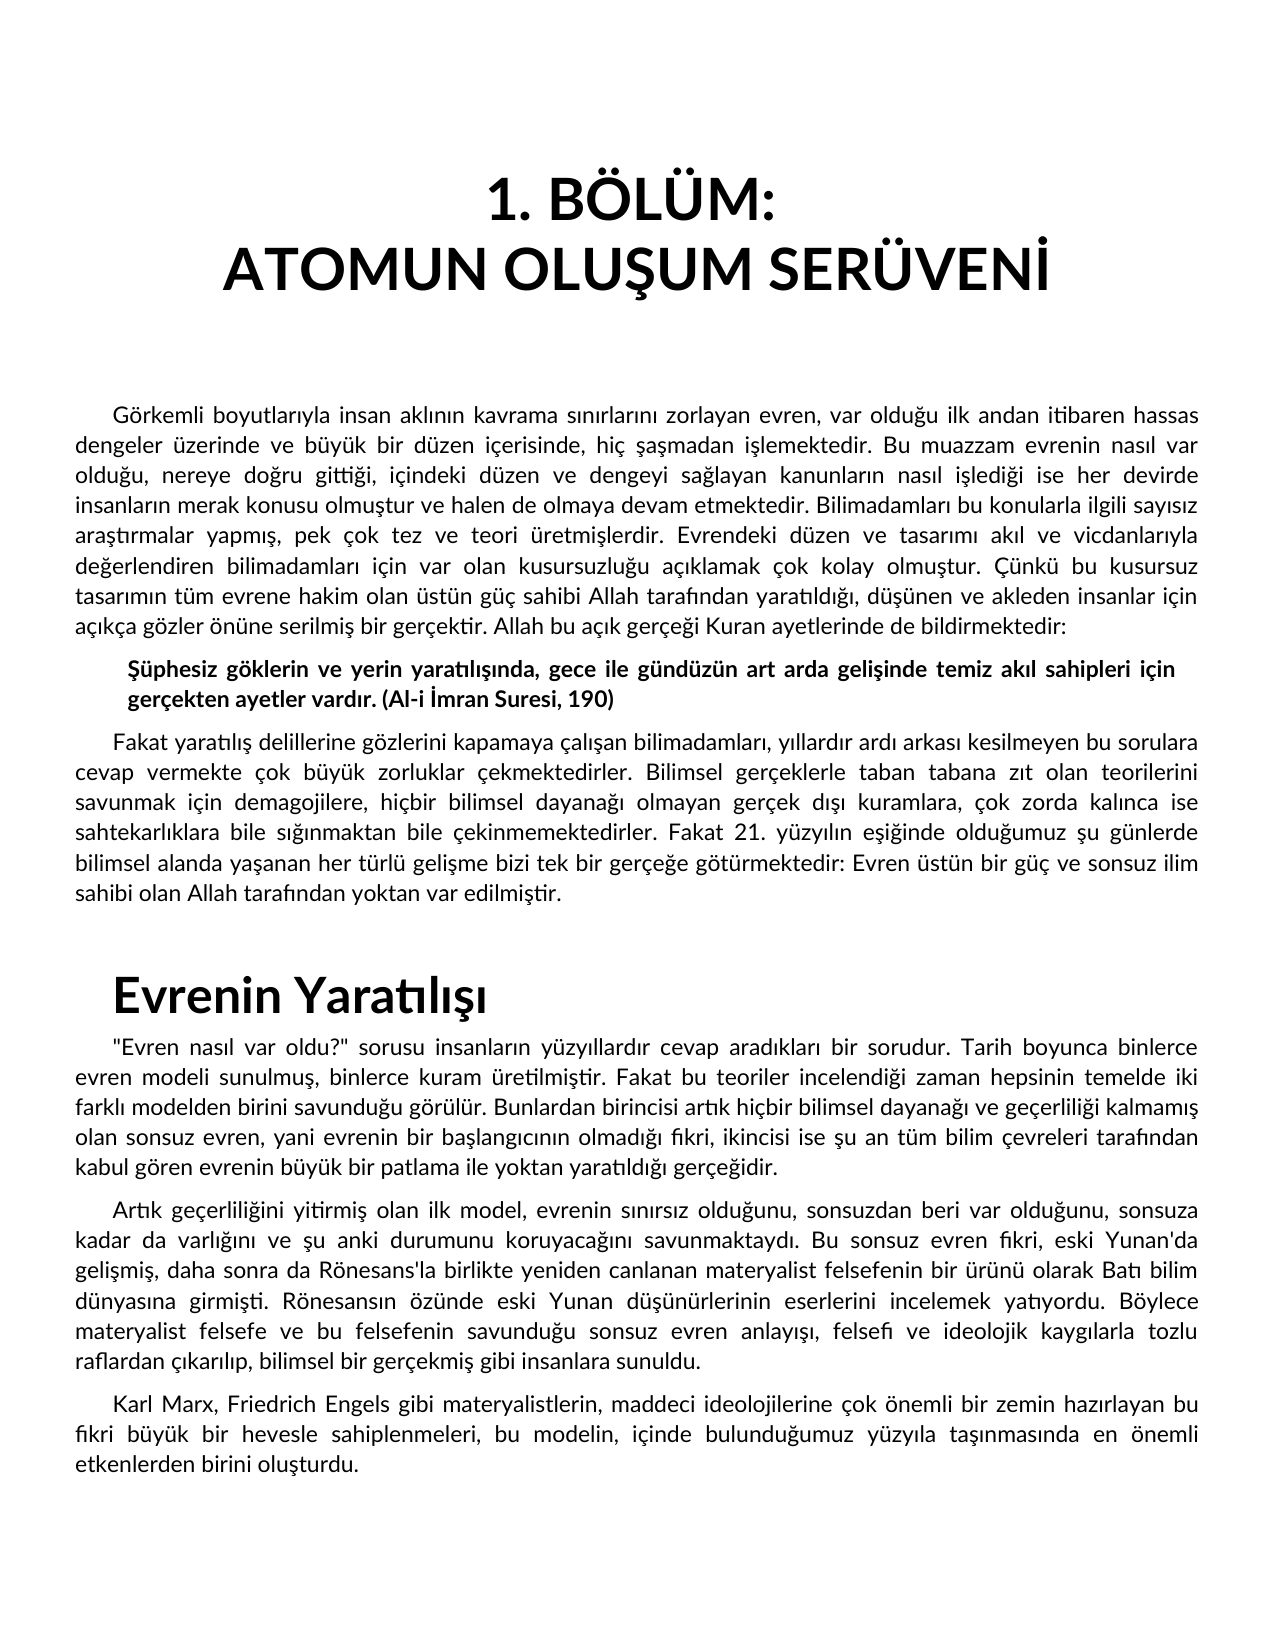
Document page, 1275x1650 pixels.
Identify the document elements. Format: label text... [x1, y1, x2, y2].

subtitle Evrenin Yaratılışı [112, 964, 1200, 1024]
text Fakat yaratılış delillerine gözlerini kapamaya çalışan bilimadamları, yıllardır ardı arkası kesilmeyen bu sorulara cevap vermekte çok büyük zorluklar çekmektedirler. Bilimsel gerçeklerle taban tabana zıt olan teorilerini savunmak için demagojilere, hiçbir bilimsel dayanağı olmayan gerçek dışı kuramlara, çok zorda kalınca ise sahtekarlıklara bile sığınmaktan bile çekinmemektedirler. Fakat 21. yüzyılın eşiğinde olduğumuz şu günlerde bilimsel alanda yaşanan her türlü gelişme bizi tek bir gerçeğe götürmektedir: Evren üstün bir güç ve sonsuz ilim sahibi olan Allah tarafından yoktan var edilmiştir. [75, 727, 1200, 906]
text Görkemli boyutlarıyla insan aklının kavrama sınırlarını zorlayan evren, var olduğu ilk andan itibaren hassas dengeler üzerinde ve büyük bir düzen içerisinde, hiç şaşmadan işlemektedir. Bu muazzam evrenin nasıl var olduğu, nereye doğru gittiği, içindeki düzen ve dengeyi sağlayan kanunların nasıl işlediği ise her devirde insanların merak konusu olmuştur ve halen de olmaya devam etmektedir. Bilimadamları bu konularla ilgili sayısız araştırmalar yapmış, pek çok tez ve teori üretmişlerdir. Evrendeki düzen ve tasarımı akıl ve vicdanlarıyla değerlendiren bilimadamları için var olan kusursuzluğu açıklamak çok kolay olmuştur. Çünkü bu kusursuz tasarımın tüm evrene hakim olan üstün güç sahibi Allah tarafından yaratıldığı, düşünen ve akleden insanlar için açıkça gözler önüne serilmiş bir gerçektir. Allah bu açık gerçeği Kuran ayetlerinde de bildirmektedir: [75, 400, 1200, 639]
text Karl Marx, Friedrich Engels gibi materyalistlerin, maddeci ideolojilerine çok önemli bir zemin hazırlayan bu fikri büyük bir hevesle sahiplenmeleri, bu modelin, içinde bulunduğumuz yüzyıla taşınmasında en önemli etkenlerden birini oluşturdu. [75, 1389, 1200, 1477]
text Şüphesiz göklerin ve yerin yaratılışında, gece ile gündüzün art arda gelişinde temiz akıl sahipleri için gerçekten ayetler vardır. (Al-i İmran Suresi, 190) [127, 654, 1177, 712]
subtitle 1. BÖLÜM: ATOMUN OLUŞUM SERÜVENİ [75, 162, 1200, 302]
text Artık geçerliliğini yitirmiş olan ilk model, evrenin sınırsız olduğunu, sonsuzdan beri var olduğunu, sonsuza kadar da varlığını ve şu anki durumunu koruyacağını savunmaktaydı. Bu sonsuz evren fikri, eski Yunan'da gelişmiş, daha sonra da Rönesans'la birlikte yeniden canlanan materyalist felsefenin bir ürünü olarak Batı bilim dünyasına girmişti. Rönesansın özünde eski Yunan düşünürlerinin eserlerini incelemek yatıyordu. Böylece materyalist felsefe ve bu felsefenin savunduğu sonsuz evren anlayışı, felsefi ve ideolojik kaygılarla tozlu raflardan çıkarılıp, bilimsel bir gerçekmiş gibi insanlara sunuldu. [75, 1196, 1200, 1374]
text "Evren nasıl var oldu?" sorusu insanların yüzyıllardır cevap aradıkları bir sorudur. Tarih boyunca binlerce evren modeli sunulmuş, binlerce kuram üretilmiştir. Fakat bu teoriler incelendiği zaman hepsinin temelde iki farklı modelden birini savunduğu görülür. Bunlardan birincisi artık hiçbir bilimsel dayanağı ve geçerliliği kalmamış olan sonsuz evren, yani evrenin bir başlangıcının olmadığı fikri, ikincisi ise şu an tüm bilim çevreleri tarafından kabul gören evrenin büyük bir patlama ile yoktan yaratıldığı gerçeğidir. [75, 1032, 1200, 1181]
